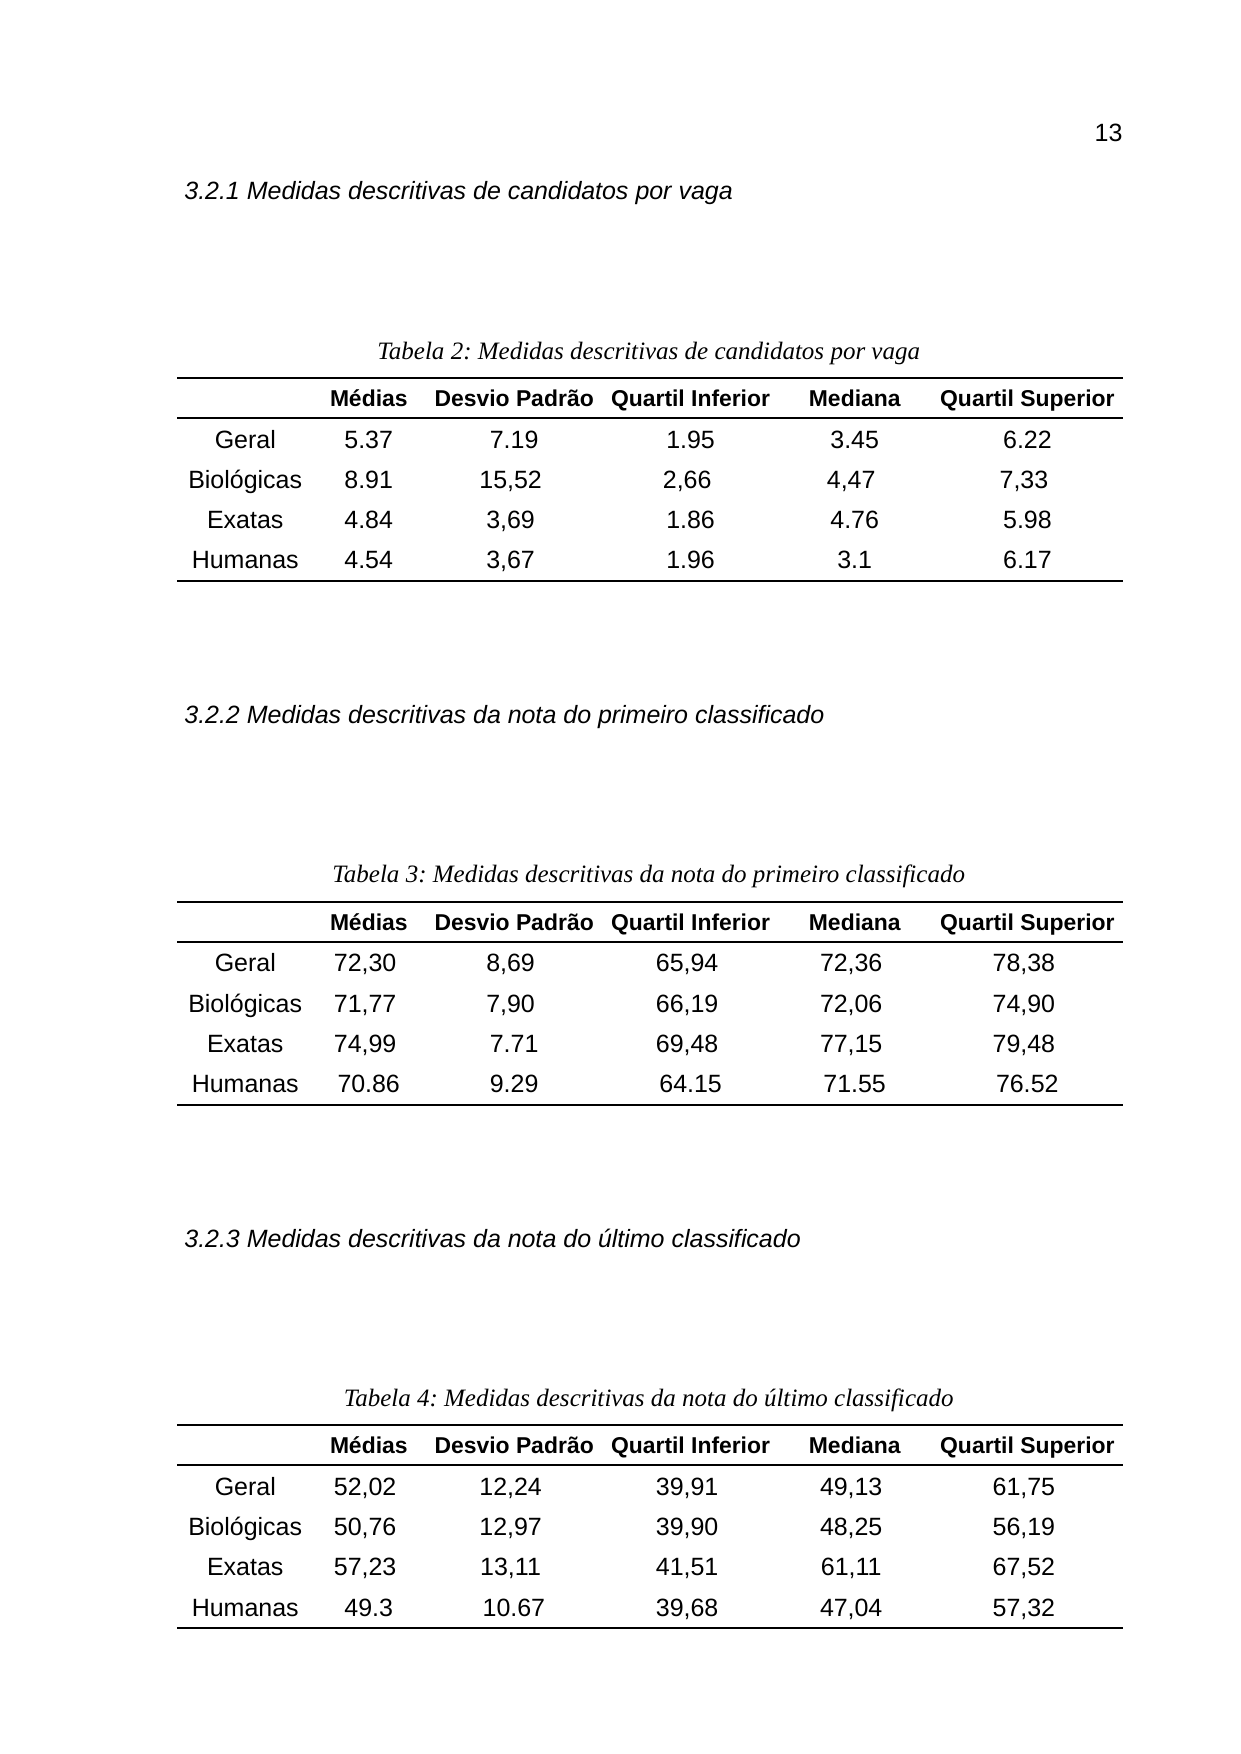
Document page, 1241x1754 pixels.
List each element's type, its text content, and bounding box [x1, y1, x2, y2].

table_cell 52,02 [313, 1466, 424, 1506]
table_cell 4,84 [313, 499, 424, 539]
table_cell Geral [177, 419, 313, 459]
table_cell 57,23 [313, 1547, 424, 1587]
table_cell Geral [177, 943, 313, 983]
table_header Quartil Inferior [604, 379, 777, 417]
text Tabela 4: Medidas descritivas da nota do último classificado [177, 1383, 1122, 1412]
table_header [177, 1426, 313, 1464]
table_cell 13,11 [424, 1547, 604, 1587]
table_cell 12,24 [424, 1466, 604, 1506]
table_header Médias [313, 1426, 424, 1464]
table_cell 77,15 [777, 1023, 932, 1063]
table_cell 72,36 [777, 943, 932, 983]
table_cell 1,86 [604, 499, 777, 539]
table_cell 71,55 [777, 1063, 932, 1103]
table_header [177, 903, 313, 941]
table_cell 3,67 [424, 540, 604, 580]
table_cell 61,75 [932, 1466, 1122, 1506]
table_header Quartil Inferior [604, 1426, 777, 1464]
table_cell Exatas [177, 1023, 313, 1063]
table_cell 10,67 [424, 1587, 604, 1627]
text Tabela 2: Medidas descritivas de candidatos por vaga [177, 336, 1122, 364]
table_cell 5,37 [313, 419, 424, 459]
table_cell 71,77 [313, 983, 424, 1023]
table_header Mediana [777, 379, 932, 417]
list Medidas descritivas da nota do primeiro classificado [177, 700, 1122, 729]
table_cell Biológicas [177, 459, 313, 499]
table_cell 7,90 [424, 983, 604, 1023]
table_cell 3,69 [424, 499, 604, 539]
table_header Quartil Superior [932, 903, 1122, 941]
table_cell 65,94 [604, 943, 777, 983]
table_cell 50,76 [313, 1506, 424, 1547]
table_cell 48,25 [777, 1506, 932, 1547]
table_header Desvio Padrão [424, 1426, 604, 1464]
table_cell 6,17 [932, 540, 1122, 580]
table_cell 4,54 [313, 540, 424, 580]
table_header Médias [313, 903, 424, 941]
table_cell Humanas [177, 540, 313, 580]
table_cell 47,04 [777, 1587, 932, 1627]
list Medidas descritivas de candidatos por vaga [177, 176, 1122, 205]
table_cell 6,22 [932, 419, 1122, 459]
table_cell 74,99 [313, 1023, 424, 1063]
table_cell 70,86 [313, 1063, 424, 1103]
table_header Quartil Superior [932, 379, 1122, 417]
table_cell 7,19 [424, 419, 604, 459]
table_cell 69,48 [604, 1023, 777, 1063]
table_header Desvio Padrão [424, 379, 604, 417]
table_cell 49,3 [313, 1587, 424, 1627]
table_header Quartil Superior [932, 1426, 1122, 1464]
table_header [177, 379, 313, 417]
table_cell 74,90 [932, 983, 1122, 1023]
table_cell 8,69 [424, 943, 604, 983]
table_cell 57,32 [932, 1587, 1122, 1627]
table_cell 9,29 [424, 1063, 604, 1103]
table_header Quartil Inferior [604, 903, 777, 941]
table_cell Humanas [177, 1587, 313, 1627]
table_cell 79,48 [932, 1023, 1122, 1063]
table_cell 4,76 [777, 499, 932, 539]
table_cell 76,52 [932, 1063, 1122, 1103]
table_cell 39,90 [604, 1506, 777, 1547]
table_header Mediana [777, 1426, 932, 1464]
table_cell Humanas [177, 1063, 313, 1103]
table_cell 39,91 [604, 1466, 777, 1506]
table_cell 7,71 [424, 1023, 604, 1063]
table_cell Geral [177, 1466, 313, 1506]
table_cell 78,38 [932, 943, 1122, 983]
table_header Mediana [777, 903, 932, 941]
table_cell Exatas [177, 1547, 313, 1587]
table_cell 1,96 [604, 540, 777, 580]
table_cell Biológicas [177, 1506, 313, 1547]
table_cell 39,68 [604, 1587, 777, 1627]
table_cell 67,52 [932, 1547, 1122, 1587]
table_cell 4,47 [777, 459, 932, 499]
table_header Desvio Padrão [424, 903, 604, 941]
table_cell 15,52 [424, 459, 604, 499]
table_cell 5,98 [932, 499, 1122, 539]
table_cell 41,51 [604, 1547, 777, 1587]
table_cell 3,45 [777, 419, 932, 459]
table_cell 56,19 [932, 1506, 1122, 1547]
table_cell Biológicas [177, 983, 313, 1023]
table_cell 64,15 [604, 1063, 777, 1103]
table_cell 7,33 [932, 459, 1122, 499]
table_cell Exatas [177, 499, 313, 539]
table_cell 3,1 [777, 540, 932, 580]
table_cell 2,66 [604, 459, 777, 499]
list Medidas descritivas da nota do último classificado [177, 1224, 1122, 1252]
table_cell 49,13 [777, 1466, 932, 1506]
table_cell 12,97 [424, 1506, 604, 1547]
text Tabela 3: Medidas descritivas da nota do primeiro classificado [177, 859, 1122, 888]
table_cell 72,06 [777, 983, 932, 1023]
table_header Médias [313, 379, 424, 417]
table_cell 61,11 [777, 1547, 932, 1587]
table_cell 1,95 [604, 419, 777, 459]
table_cell 66,19 [604, 983, 777, 1023]
table_cell 8,91 [313, 459, 424, 499]
table_cell 72,30 [313, 943, 424, 983]
